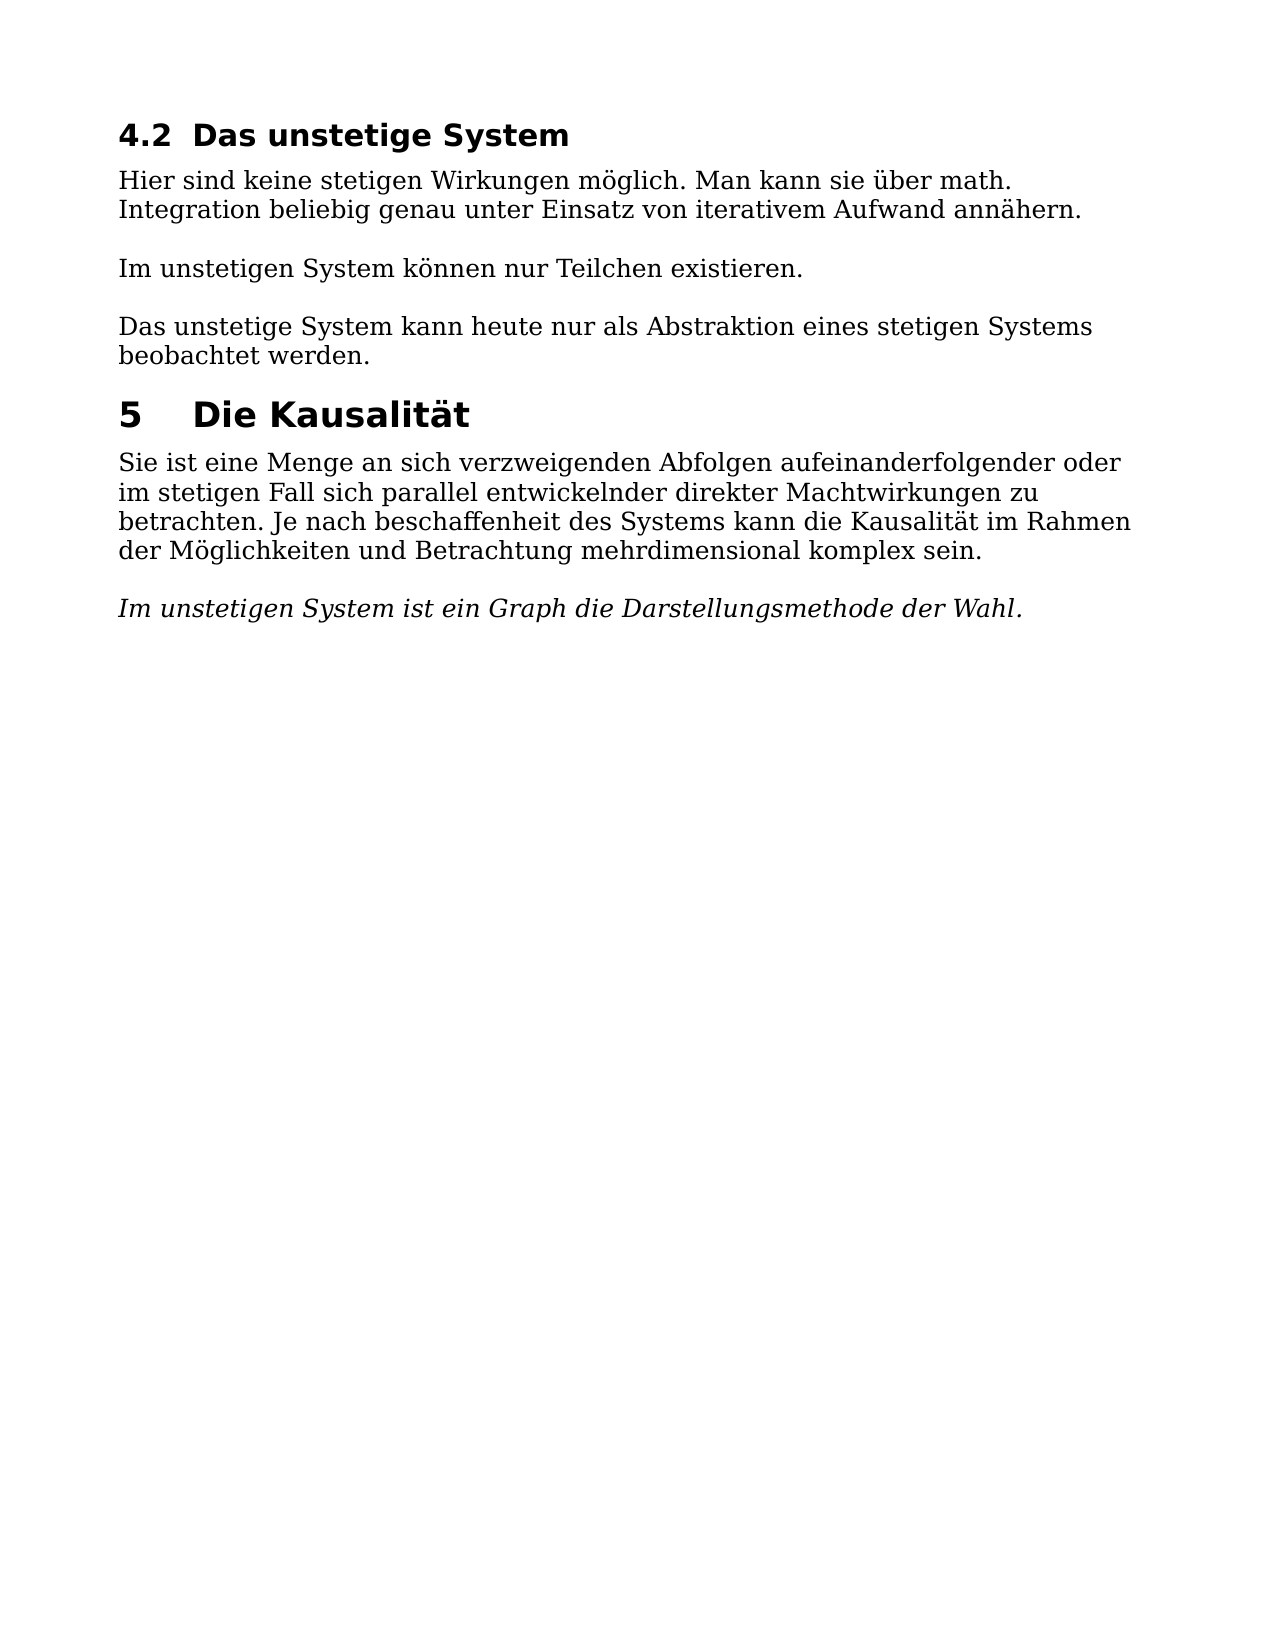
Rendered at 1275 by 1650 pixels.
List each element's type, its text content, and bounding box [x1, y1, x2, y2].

text Im unstetigen System können nur Teilchen existieren. [118, 254, 1157, 283]
subtitle Das unstetige System [118, 118, 1157, 154]
text Das unstetige System kann heute nur als Abstraktion eines stetigen Systems beobachtet werden. [118, 312, 1157, 370]
subtitle Die Kausalität [118, 395, 1157, 436]
text Sie ist eine Menge an sich verzweigenden Abfolgen aufeinanderfolgender oder im stetigen Fall sich parallel entwickelnder direkter Machtwirkungen zu betrachten. Je nach beschaffenheit des Systems kann die Kausalität im Rahmen der Möglichkeiten und Betrachtung mehrdimensional komplex sein. [118, 449, 1157, 565]
text Im unstetigen System ist ein Graph die Darstellungsmethode der Wahl. [118, 594, 1157, 624]
text Hier sind keine stetigen Wirkungen möglich. Man kann sie über math. Integration beliebig genau unter Einsatz von iterativem Aufwand annähern. [118, 166, 1157, 224]
